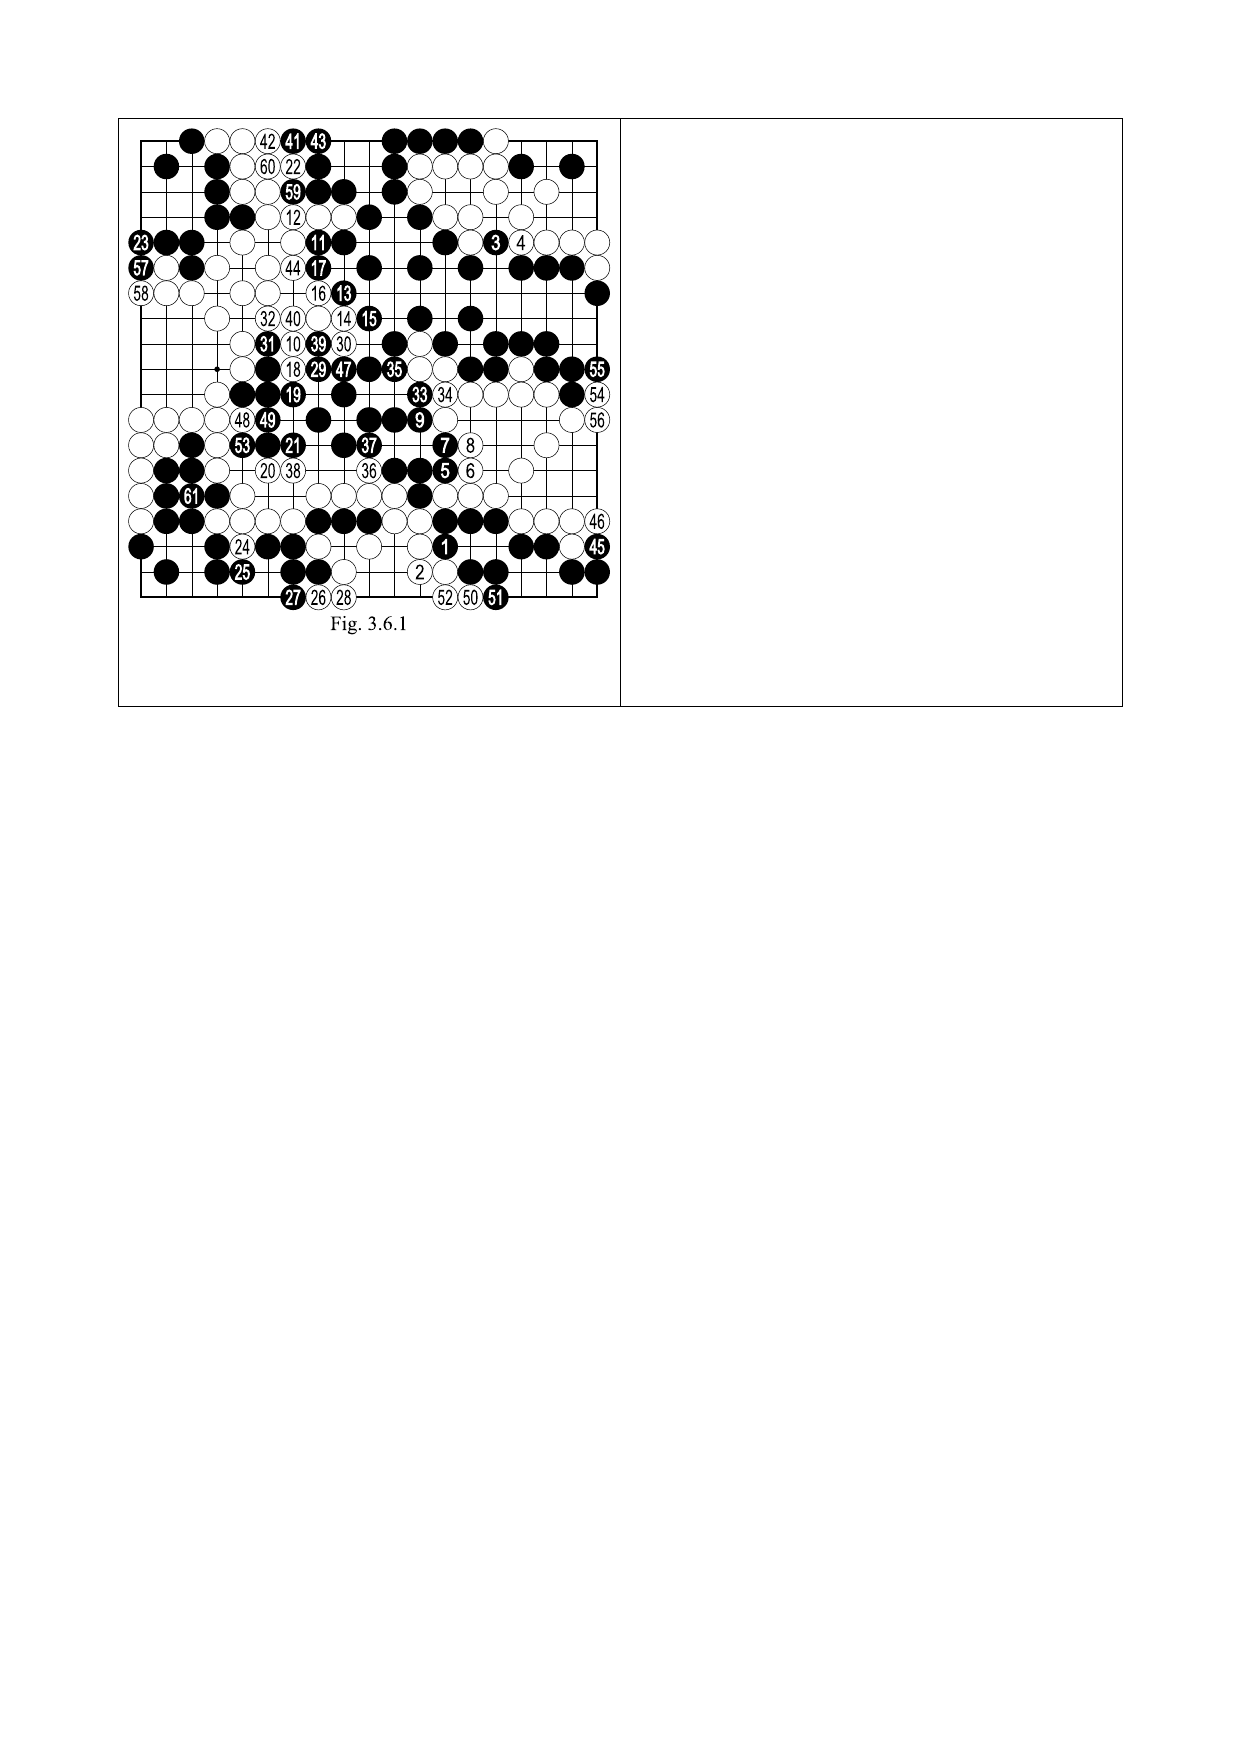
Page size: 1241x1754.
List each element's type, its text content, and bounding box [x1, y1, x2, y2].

table_header White 4: Too small. Black 23: If everything is GOTE, it is better to play directly 57. Black 53: A 1 point GOTE move. Black 56 is worth 2 points. After 62 white (move 234 in the game) game is completed with an advantage of 7.5 points in favour of white. [621, 119, 1122, 706]
table_header Moves 173 – 233 [119, 119, 620, 706]
